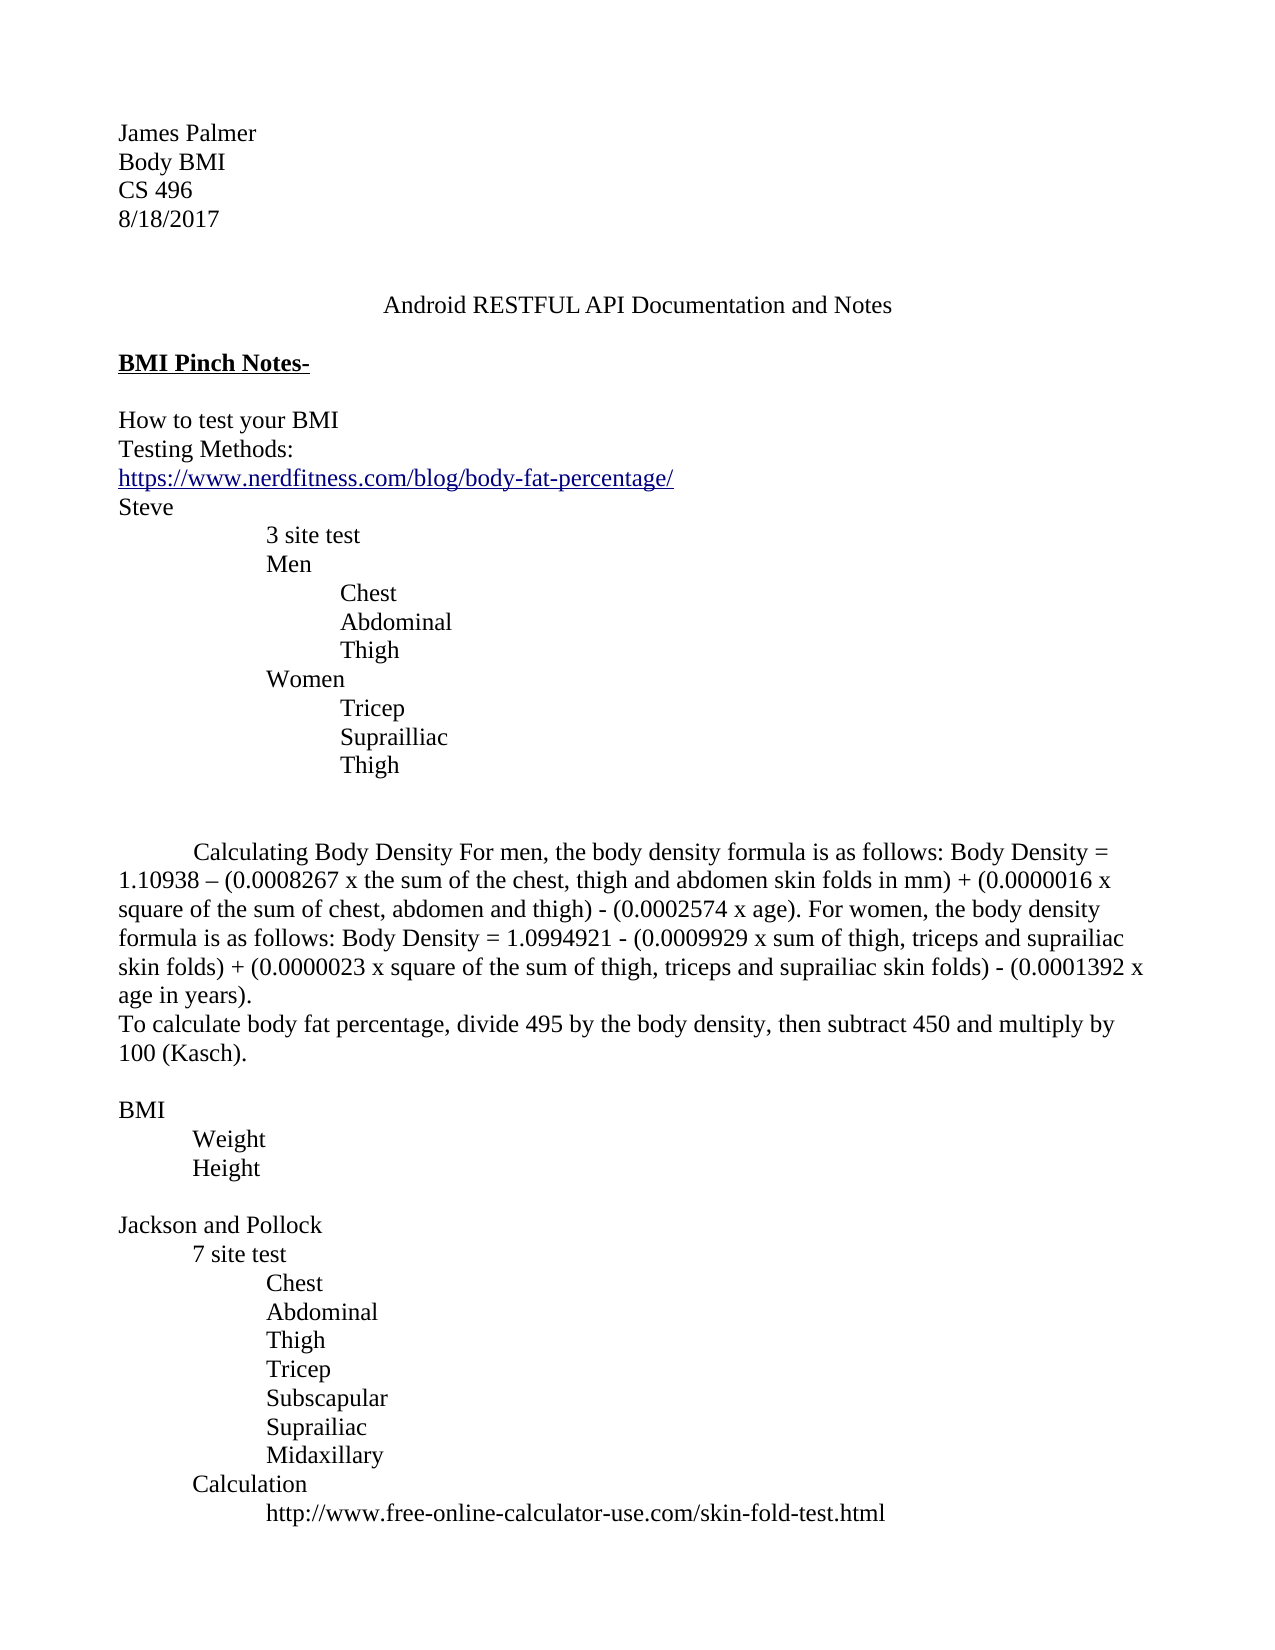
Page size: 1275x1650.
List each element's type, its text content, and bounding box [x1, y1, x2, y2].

text Chest [118, 1268, 1157, 1297]
text Suprailliac [118, 722, 1157, 751]
text Android RESTFUL API Documentation and Notes [118, 291, 1157, 319]
text Thigh [118, 751, 1157, 779]
text Calculating Body Density For men, the body density formula is as follows: Body Density = 1.10938 – (0.0008267 x the sum of the chest, thigh and abdomen skin folds in mm) + (0.0000016 x square of the sum of chest, abdomen and thigh) - (0.0002574 x age). For women, the body density formula is as follows: Body Density = 1.0994921 - (0.0009929 x sum of thigh, triceps and suprailiac skin folds) + (0.0000023 x square of the sum of thigh, triceps and suprailiac skin folds) - (0.0001392 x age in years). [118, 837, 1157, 1009]
text Subscapular [118, 1383, 1157, 1412]
text To calculate body fat percentage, divide 495 by the body density, then subtract 450 and multiply by 100 (Kasch). [118, 1009, 1157, 1067]
text Chest [118, 578, 1157, 607]
text Suprailiac [118, 1412, 1157, 1441]
text Steve [118, 492, 1157, 521]
text BMI [118, 1096, 1157, 1124]
text 3 site test [118, 521, 1157, 549]
text CS 496 [118, 176, 1157, 204]
text Women [118, 664, 1157, 693]
text James Palmer [118, 118, 1157, 147]
text http://www.free-online-calculator-use.com/skin-fold-test.html [118, 1498, 1157, 1527]
text 8/18/2017 [118, 204, 1157, 233]
text Men [118, 549, 1157, 578]
text Weight [118, 1124, 1157, 1153]
text Testing Methods: [118, 434, 1157, 463]
text Jackson and Pollock [118, 1211, 1157, 1239]
text Tricep [118, 693, 1157, 722]
text Thigh [118, 1326, 1157, 1354]
text Calculation [118, 1469, 1157, 1498]
text Midaxillary [118, 1441, 1157, 1469]
text BMI Pinch Notes- [118, 348, 1157, 377]
text Abdominal [118, 1297, 1157, 1326]
text Body BMI [118, 147, 1157, 176]
text Thigh [118, 636, 1157, 664]
text Height [118, 1153, 1157, 1182]
text https://www.nerdfitness.com/blog/body-fat-percentage/ [118, 463, 1157, 492]
text Tricep [118, 1354, 1157, 1383]
text How to test your BMI [118, 406, 1157, 434]
text Abdominal [118, 607, 1157, 636]
text 7 site test [118, 1239, 1157, 1268]
